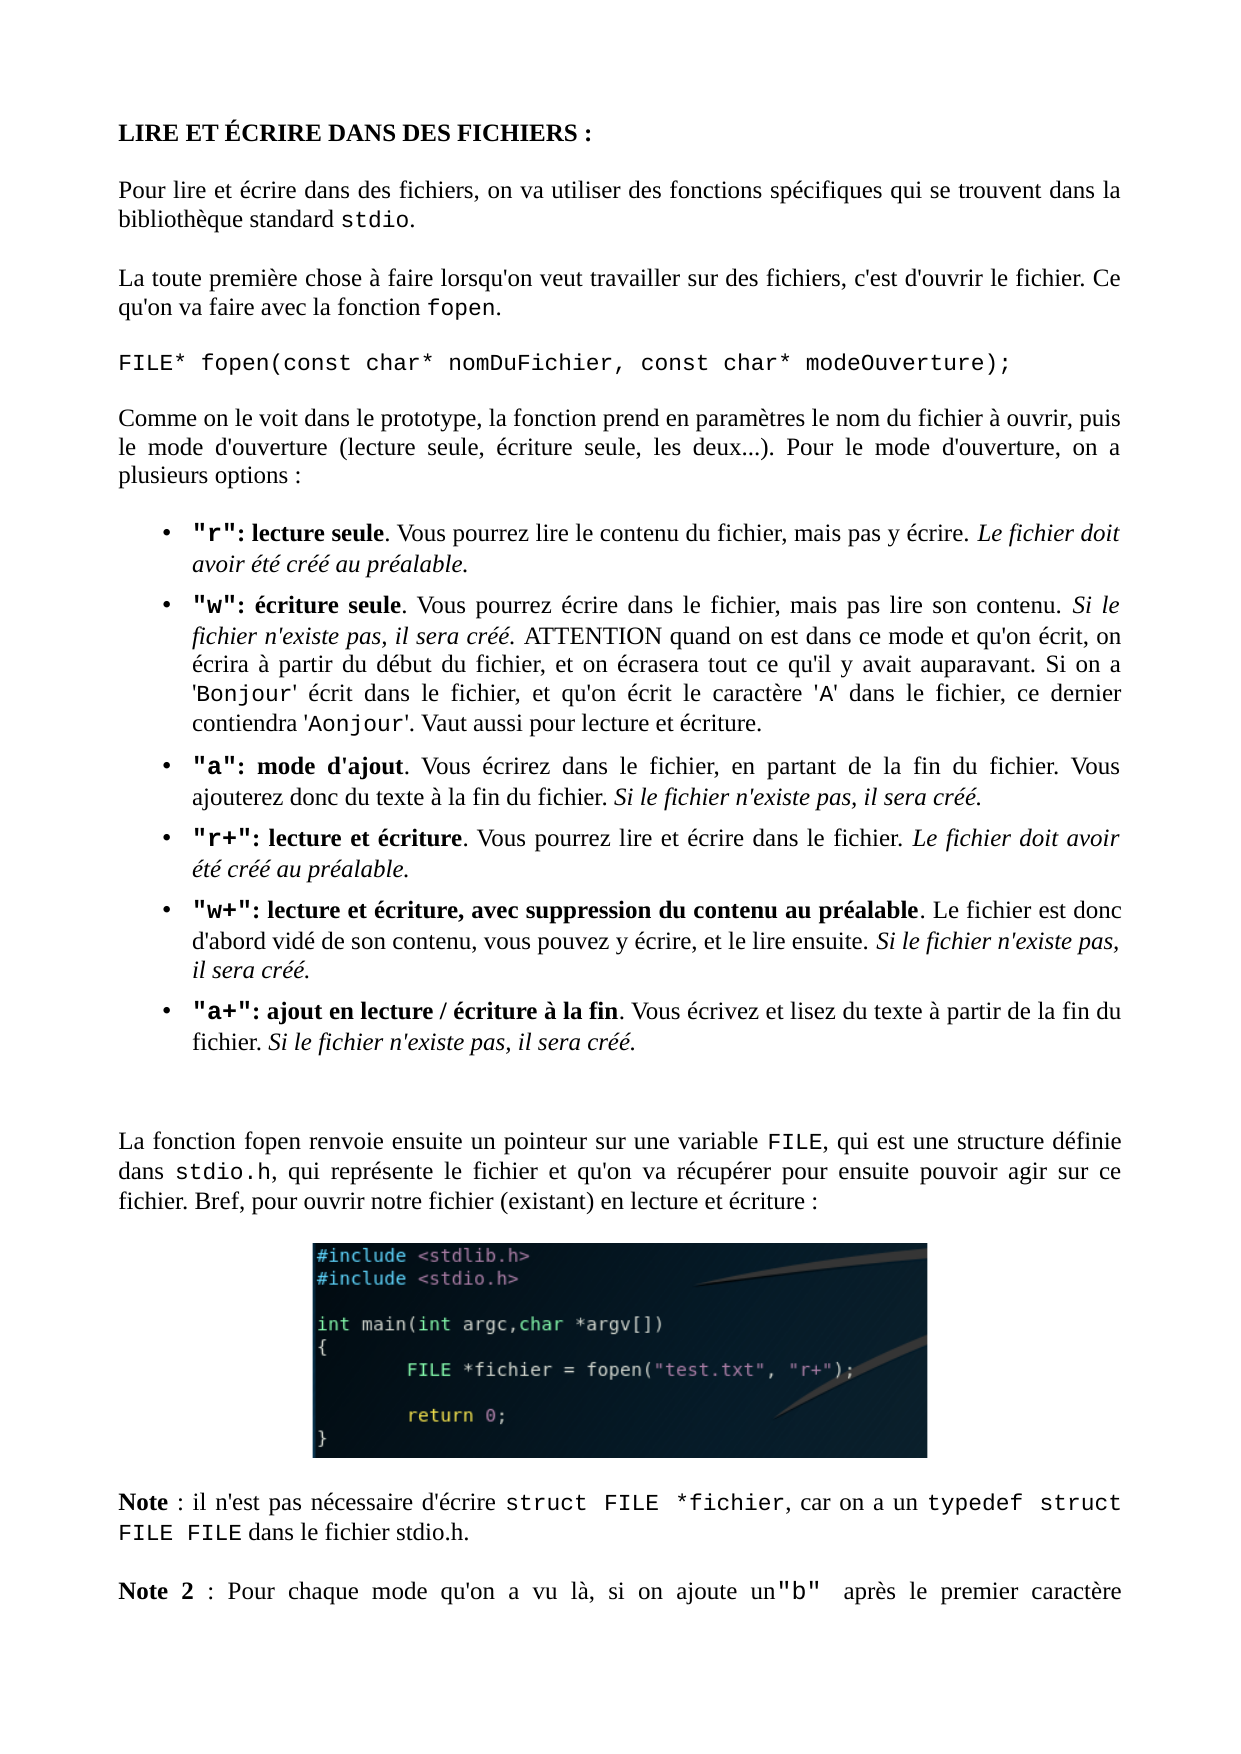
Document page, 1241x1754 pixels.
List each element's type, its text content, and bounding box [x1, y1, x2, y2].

text La fonction fopen renvoie ensuite un pointeur sur une variable FILE, qui est une structure définie dans stdio.h, qui représente le fichier et qu'on va récupérer pour ensuite pouvoir agir sur ce fichier. Bref, pour ouvrir notre fichier (existant) en lecture et écriture : [118, 1126, 1122, 1215]
text Note 2 : Pour chaque mode qu'on a vu là, si on ajoute un"b" après le premier caractère [118, 1576, 1122, 1607]
list "a+": ajout en lecture / écriture à la fin. Vous écrivez et lisez du texte à partir de la fin du fichier. Si le fichier n'existe pas, il sera créé. [162, 996, 1122, 1056]
text LIRE ET ÉCRIRE DANS DES FICHIERS : [118, 118, 1122, 147]
text La toute première chose à faire lorsqu'on veut travailler sur des fichiers, c'est d'ouvrir le fichier. Ce qu'on va faire avec la fonction fopen. [118, 263, 1122, 322]
text Note : il n'est pas nécessaire d'écrire struct FILE *fichier, car on a un typedef struct FILE FILE dans le fichier stdio.h. [118, 1487, 1122, 1547]
text FILE* fopen(const char* nomDuFichier, const char* modeOuverture); [118, 351, 1122, 377]
list "a": mode d'ajout. Vous écrirez dans le fichier, en partant de la fin du fichier. Vous ajouterez donc du texte à la fin du fichier. Si le fichier n'existe pas, il sera créé. [162, 751, 1122, 811]
list "w+": lecture et écriture, avec suppression du contenu au préalable. Le fichier est donc d'abord vidé de son contenu, vous pouvez y écrire, et le lire ensuite. Si le fichier n'existe pas, il sera créé. [162, 895, 1122, 984]
list "w": écriture seule. Vous pourrez écrire dans le fichier, mais pas lire son contenu. Si le fichier n'existe pas, il sera créé. ATTENTION quand on est dans ce mode et qu'on écrit, on écrira à partir du début du fichier, et on écrasera tout ce qu'il y avait auparavant. Si on a 'Bonjour' écrit dans le fichier, et qu'on écrit le caractère 'A' dans le fichier, ce dernier contiendra 'Aonjour'. Vaut aussi pour lecture et écriture. [162, 590, 1122, 739]
text Pour lire et écrire dans des fichiers, on va utiliser des fonctions spécifiques qui se trouvent dans la bibliothèque standard stdio. [118, 176, 1122, 234]
list "r": lecture seule. Vous pourrez lire le contenu du fichier, mais pas y écrire. Le fichier doit avoir été créé au préalable. [162, 518, 1122, 577]
text Comme on le voit dans le prototype, la fonction prend en paramètres le nom du fichier à ouvrir, puis le mode d'ouverture (lecture seule, écriture seule, les deux...). Pour le mode d'ouverture, on a plusieurs options : [118, 403, 1122, 489]
list "r+": lecture et écriture. Vous pourrez lire et écrire dans le fichier. Le fichier doit avoir été créé au préalable. [162, 823, 1122, 883]
